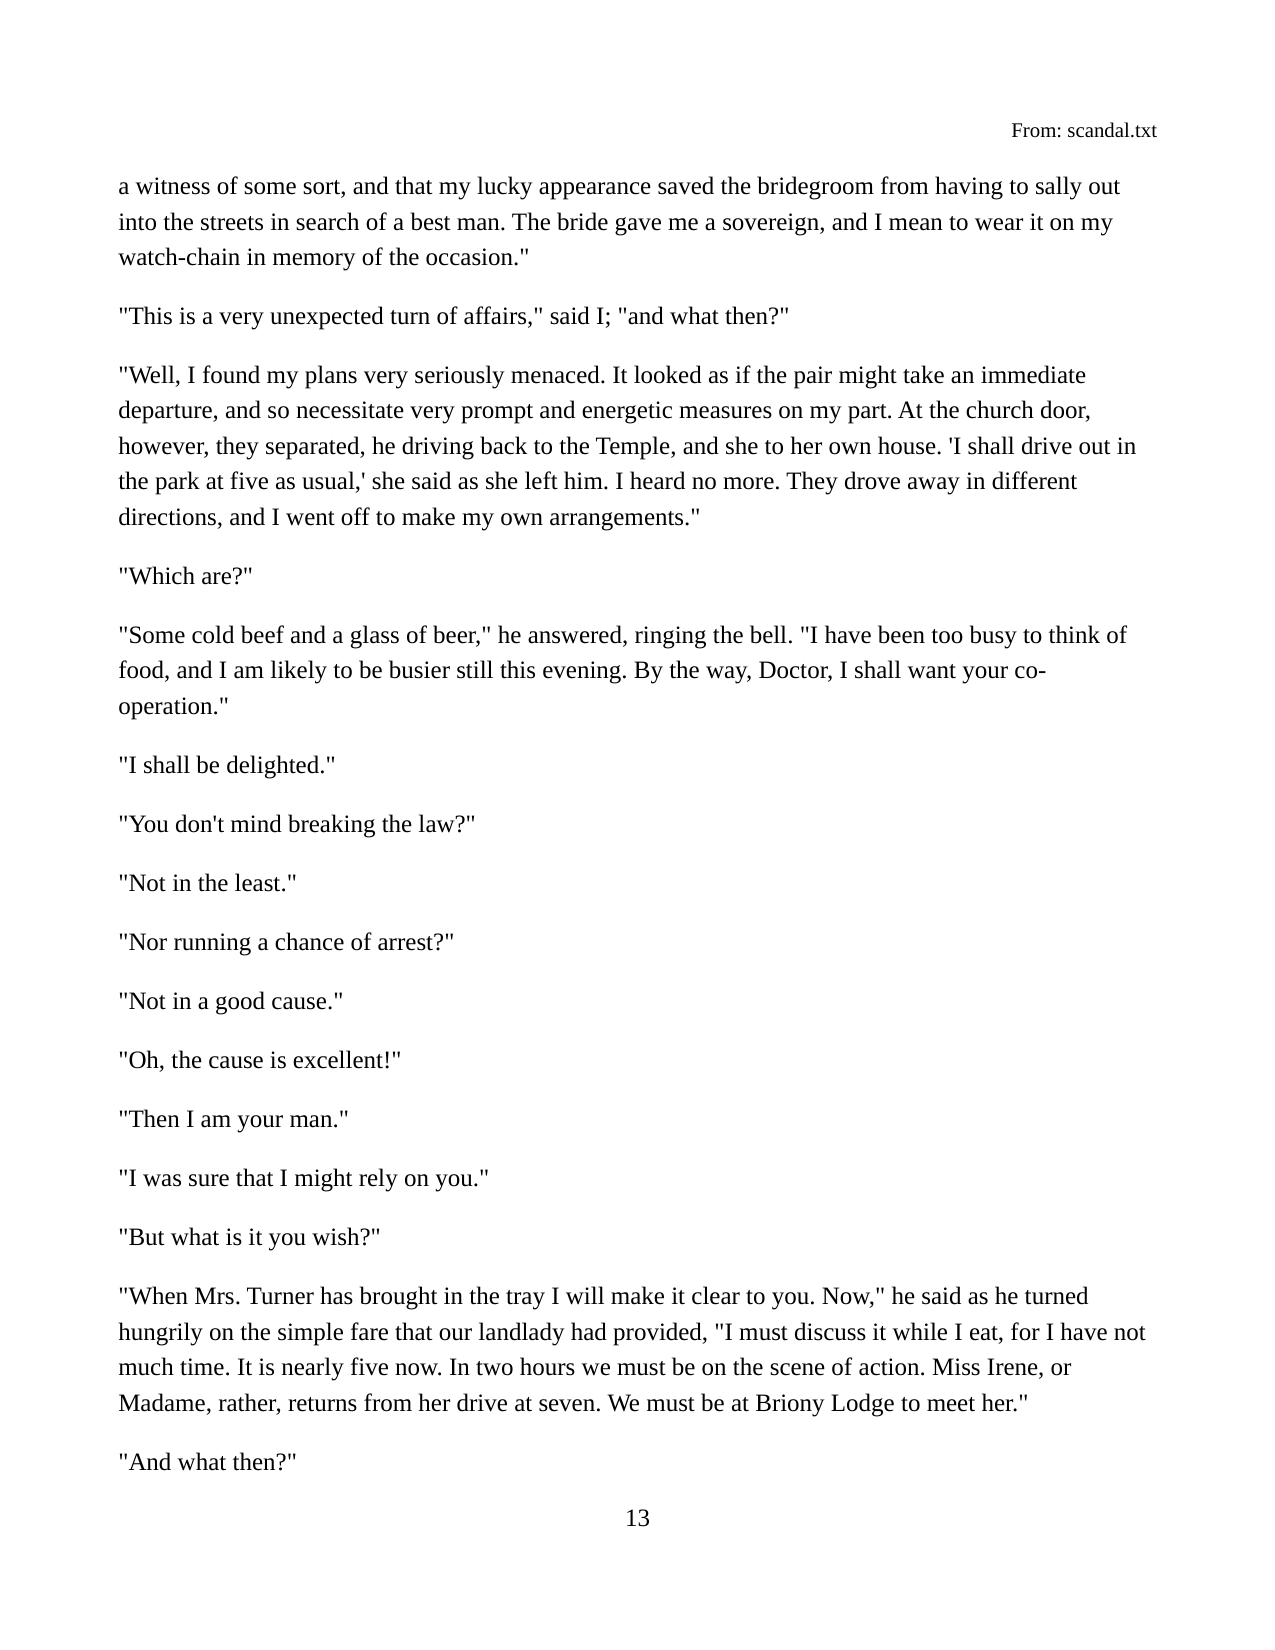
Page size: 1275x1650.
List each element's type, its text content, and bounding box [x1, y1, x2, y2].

text a witness of some sort, and that my lucky appearance saved the bridegroom from having to sally out into the streets in search of a best man. The bride gave me a sovereign, and I mean to wear it on my watch-chain in memory of the occasion." [118, 166, 1157, 272]
text "But what is it you wish?" [118, 1217, 1157, 1253]
text "Nor running a chance of arrest?" [118, 922, 1157, 957]
text "I was sure that I might rely on you." [118, 1158, 1157, 1194]
text "Not in the least." [118, 863, 1157, 898]
text "Not in a good cause." [118, 981, 1157, 1017]
text "Well, I found my plans very seriously menaced. It looked as if the pair might take an immediate departure, and so necessitate very prompt and energetic measures on my part. At the church door, however, they separated, he driving back to the Temple, and she to her own house. 'I shall drive out in the park at five as usual,' she said as she left him. I heard no more. They drove away in different directions, and I went off to make my own arrangements." [118, 355, 1157, 532]
text "Then I am your man." [118, 1099, 1157, 1135]
text "Oh, the cause is excellent!" [118, 1040, 1157, 1076]
text "You don't mind breaking the law?" [118, 804, 1157, 839]
text "I shall be delighted." [118, 745, 1157, 780]
text "Some cold beef and a glass of beer," he answered, ringing the bell. "I have been too busy to think of food, and I am likely to be busier still this evening. By the way, Doctor, I shall want your co-operation." [118, 615, 1157, 721]
text "And what then?" [118, 1442, 1157, 1477]
text "When Mrs. Turner has brought in the tray I will make it clear to you. Now," he said as he turned hungrily on the simple fare that our landlady had provided, "I must discuss it while I eat, for I have not much time. It is nearly five now. In two hours we must be on the scene of action. Miss Irene, or Madame, rather, returns from her drive at seven. We must be at Briony Lodge to meet her." [118, 1276, 1157, 1418]
text "Which are?" [118, 556, 1157, 591]
text "This is a very unexpected turn of affairs," said I; "and what then?" [118, 296, 1157, 332]
